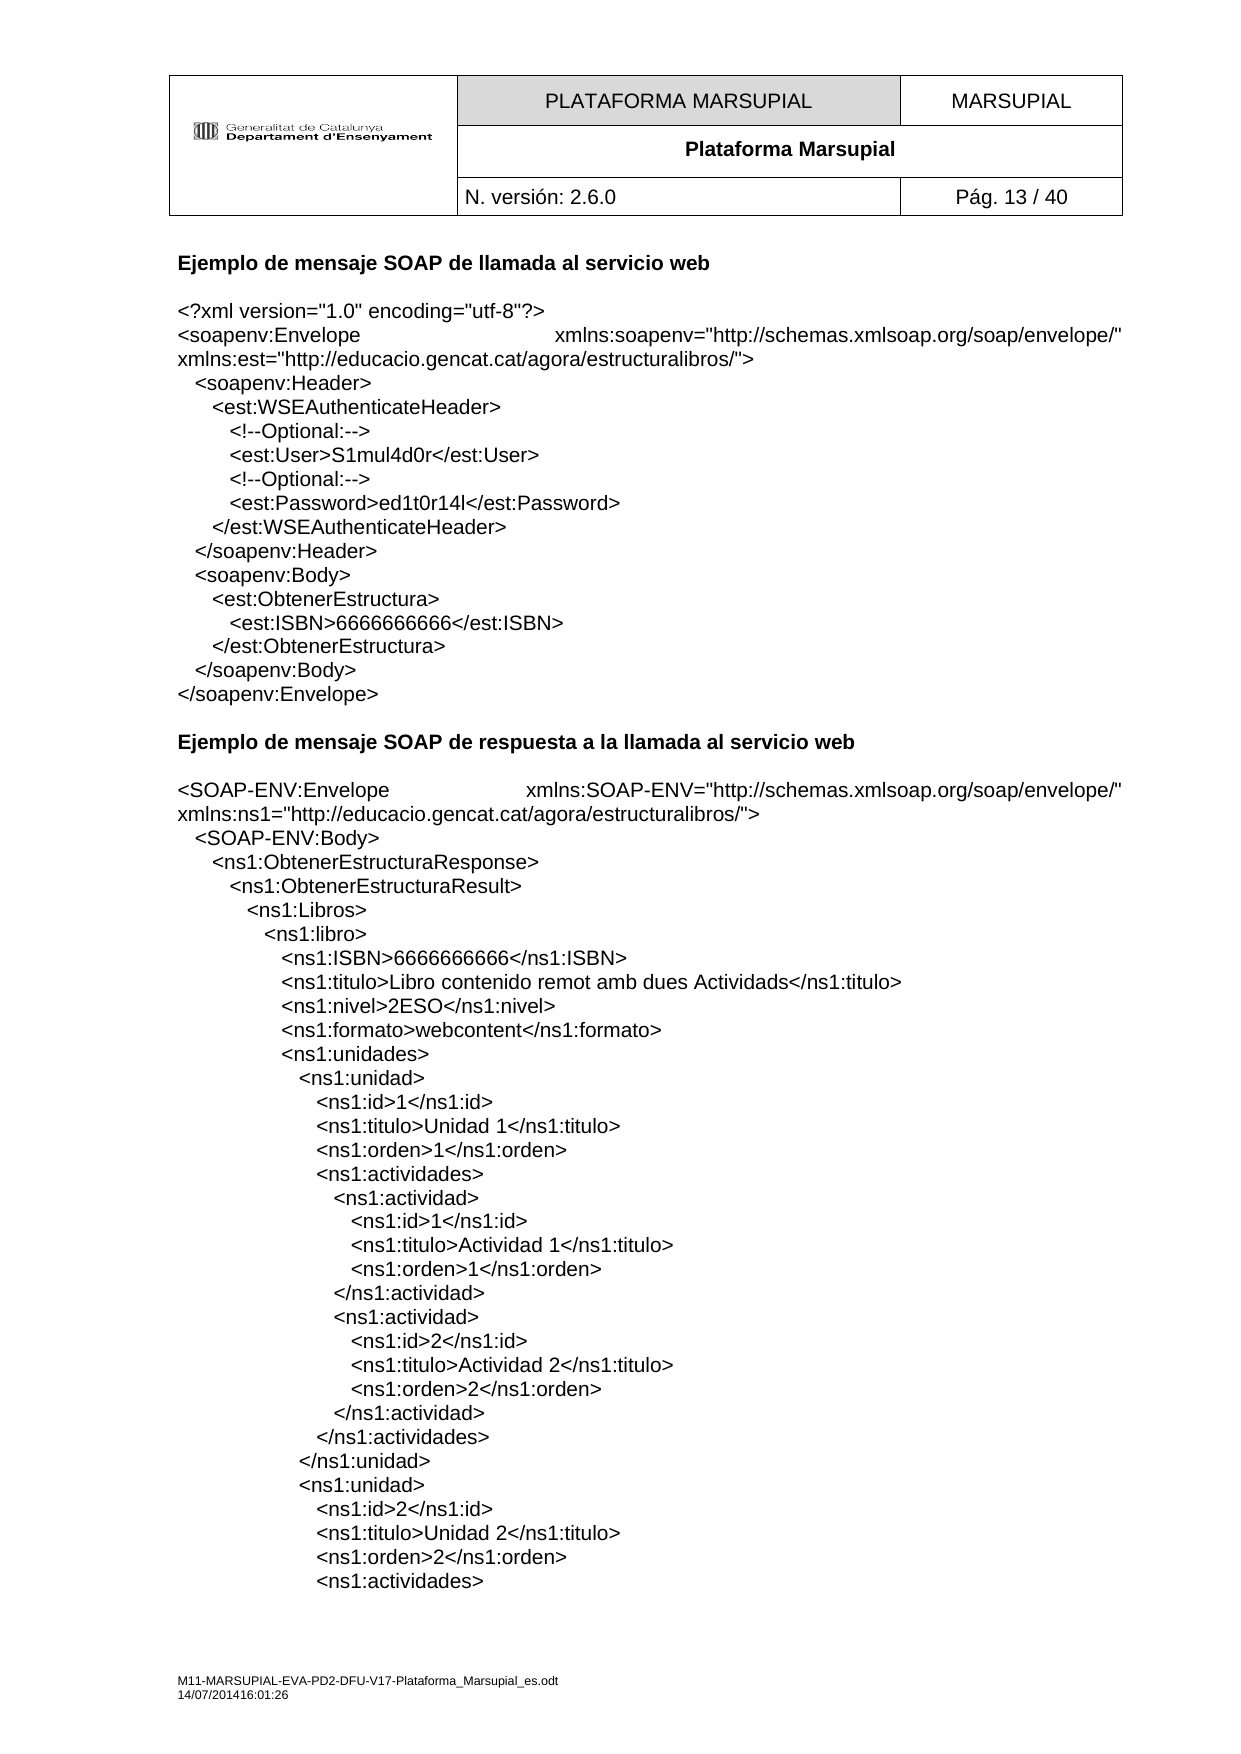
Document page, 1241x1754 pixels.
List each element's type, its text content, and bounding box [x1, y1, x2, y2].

text <soapenv:Envelope xmlns:soapenv="http://schemas.xmlsoap.org/soap/envelope/" xmlns:est="http://educacio.gencat.cat/agora/estructuralibros/"> [177, 323, 1122, 371]
text <ns1:orden>1</ns1:orden> [177, 1137, 1122, 1161]
text <est:ISBN>6666666666</est:ISBN> [177, 610, 1122, 634]
text <ns1:orden>1</ns1:orden> [177, 1257, 1122, 1281]
text <ns1:libro> [177, 922, 1122, 946]
text <!--Optional:--> [177, 419, 1122, 443]
text <ns1:orden>2</ns1:orden> [177, 1545, 1122, 1569]
text <ns1:actividad> [177, 1185, 1122, 1209]
text <ns1:unidades> [177, 1042, 1122, 1066]
text <ns1:orden>2</ns1:orden> [177, 1377, 1122, 1401]
text <ns1:ObtenerEstructuraResponse> [177, 850, 1122, 874]
text </ns1:actividad> [177, 1401, 1122, 1425]
text <ns1:Libros> [177, 898, 1122, 922]
text </ns1:actividades> [177, 1425, 1122, 1449]
text <est:ObtenerEstructura> [177, 586, 1122, 610]
text </soapenv:Header> [177, 538, 1122, 562]
text </est:ObtenerEstructura> [177, 634, 1122, 658]
text Ejemplo de mensaje SOAP de respuesta a la llamada al servicio web [177, 730, 1122, 754]
text </est:WSEAuthenticateHeader> [177, 514, 1122, 538]
text <est:User>S1mul4d0r</est:User> [177, 443, 1122, 467]
text <ns1:actividad> [177, 1305, 1122, 1329]
text <ns1:titulo>Unidad 2</ns1:titulo> [177, 1521, 1122, 1545]
text <ns1:formato>webcontent</ns1:formato> [177, 1018, 1122, 1042]
text <ns1:unidad> [177, 1066, 1122, 1089]
text <ns1:id>2</ns1:id> [177, 1497, 1122, 1521]
text <ns1:actividades> [177, 1161, 1122, 1185]
text <ns1:titulo>Libro contenido remot amb dues Actividads</ns1:titulo> [177, 970, 1122, 994]
text <ns1:nivel>2ESO</ns1:nivel> [177, 994, 1122, 1018]
text <ns1:ISBN>6666666666</ns1:ISBN> [177, 946, 1122, 970]
text </ns1:unidad> [177, 1449, 1122, 1473]
text <est:WSEAuthenticateHeader> [177, 395, 1122, 419]
text </soapenv:Body> [177, 658, 1122, 682]
text </soapenv:Envelope> [177, 682, 1122, 706]
text <?xml version="1.0" encoding="utf-8"?> [177, 299, 1122, 323]
text <ns1:actividades> [177, 1569, 1122, 1593]
text <ns1:titulo>Actividad 1</ns1:titulo> [177, 1233, 1122, 1257]
text <!--Optional:--> [177, 467, 1122, 491]
text <est:Password>ed1t0r14l</est:Password> [177, 491, 1122, 514]
text Ejemplo de mensaje SOAP de llamada al servicio web [177, 251, 1122, 275]
text <ns1:ObtenerEstructuraResult> [177, 874, 1122, 898]
text </ns1:actividad> [177, 1281, 1122, 1305]
text <soapenv:Header> [177, 371, 1122, 395]
text <ns1:unidad> [177, 1473, 1122, 1497]
text <soapenv:Body> [177, 562, 1122, 586]
text <ns1:titulo>Unidad 1</ns1:titulo> [177, 1113, 1122, 1137]
text <ns1:id>2</ns1:id> [177, 1329, 1122, 1353]
text <SOAP-ENV:Envelope xmlns:SOAP-ENV="http://schemas.xmlsoap.org/soap/envelope/" xmlns:ns1="http://educacio.gencat.cat/agora/estructuralibros/"> [177, 778, 1122, 826]
text <SOAP-ENV:Body> [177, 826, 1122, 850]
text <ns1:titulo>Actividad 2</ns1:titulo> [177, 1353, 1122, 1377]
text <ns1:id>1</ns1:id> [177, 1089, 1122, 1113]
text <ns1:id>1</ns1:id> [177, 1209, 1122, 1233]
